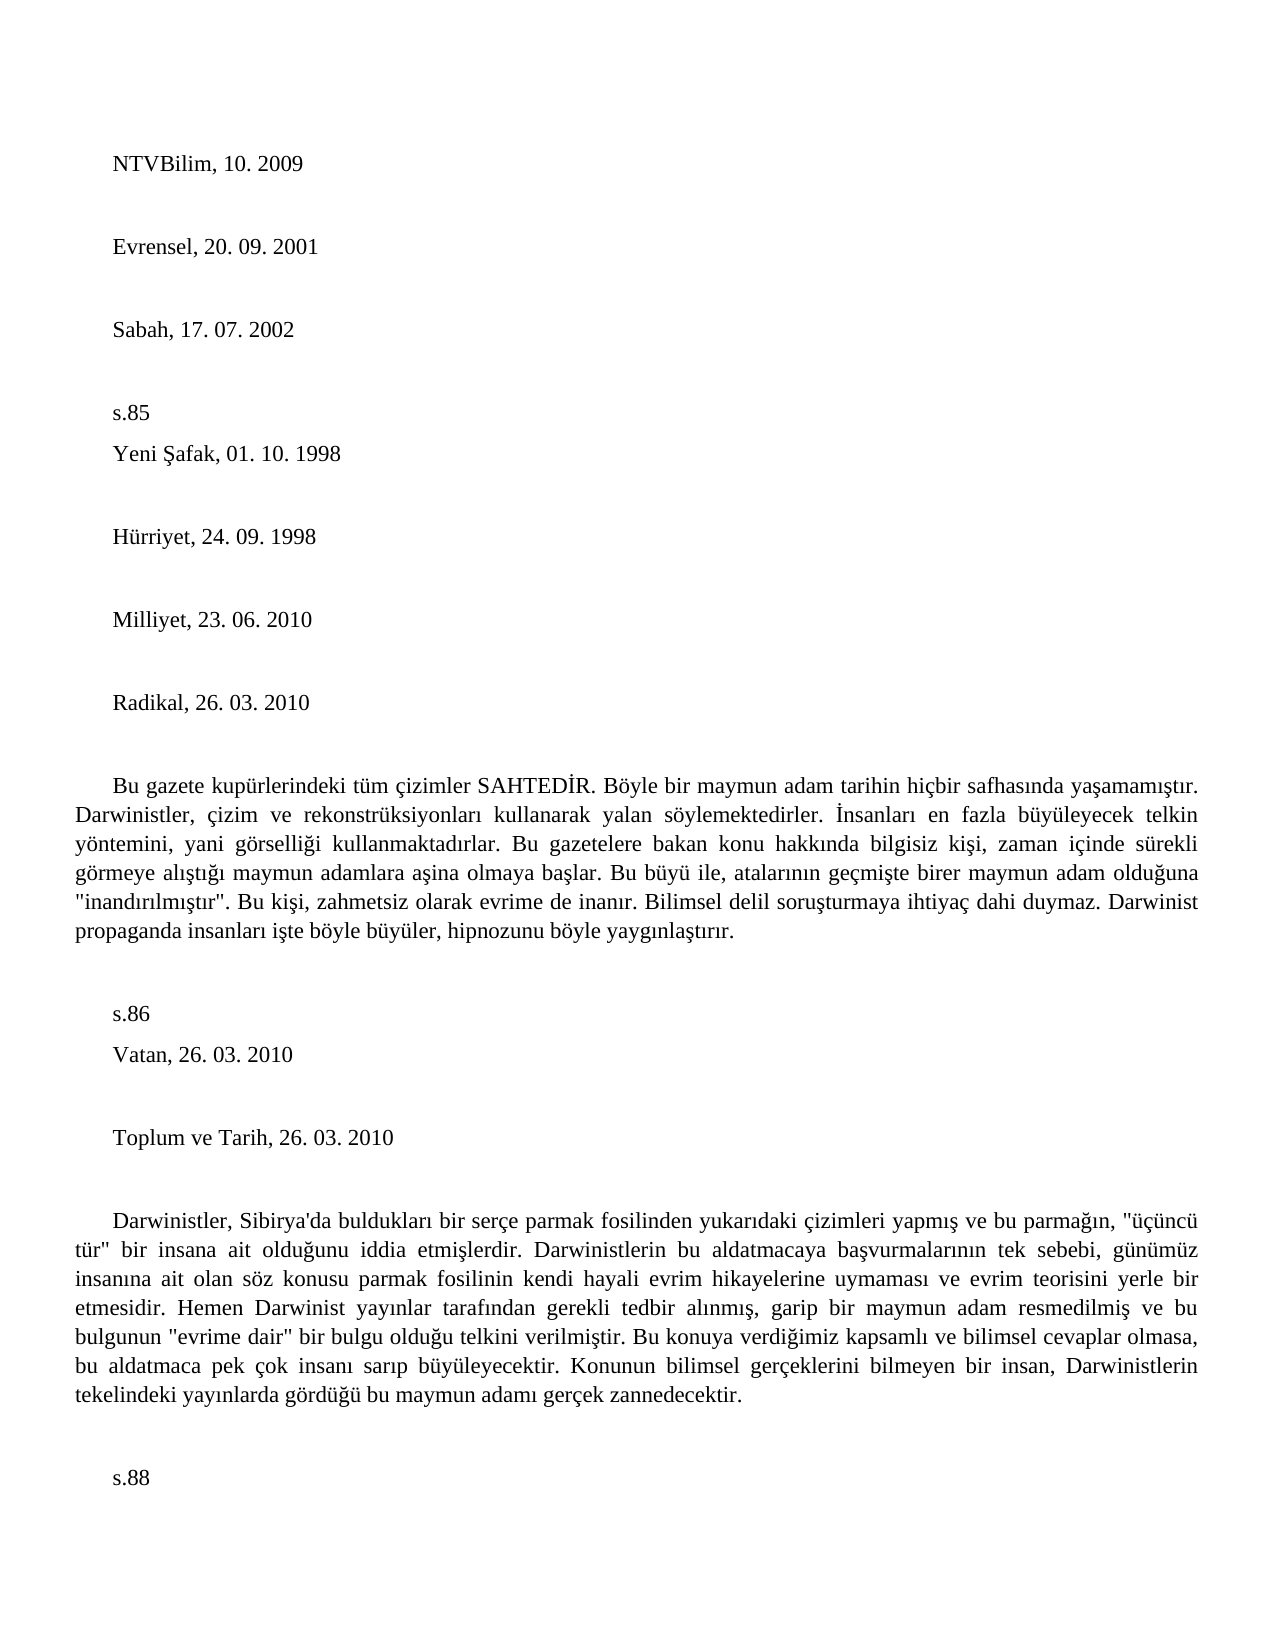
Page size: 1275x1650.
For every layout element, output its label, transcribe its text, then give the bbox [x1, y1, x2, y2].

text s.88 [75, 1463, 1200, 1490]
text Yeni Şafak, 01. 10. 1998 [75, 440, 1200, 467]
text Sabah, 17. 07. 2002 [75, 316, 1200, 342]
text Bu gazete kupürlerindeki tüm çizimler SAHTEDİR. Böyle bir maymun adam tarihin hiçbir safhasında yaşamamıştır. Darwinistler, çizim ve rekonstrüksiyonları kullanarak yalan söylemektedirler. İnsanları en fazla büyüleyecek telkin yöntemini, yani görselliği kullanmaktadırlar. Bu gazetelere bakan konu hakkında bilgisiz kişi, zaman içinde sürekli görmeye alıştığı maymun adamlara aşina olmaya başlar. Bu büyü ile, atalarının geçmişte birer maymun adam olduğuna "inandırılmıştır". Bu kişi, zahmetsiz olarak evrime de inanır. Bilimsel delil soruşturmaya ihtiyaç dahi duymaz. Darwinist propaganda insanları işte böyle büyüler, hipnozunu böyle yaygınlaştırır. [75, 772, 1200, 943]
text Darwinistler, Sibirya'da buldukları bir serçe parmak fosilinden yukarıdaki çizimleri yapmış ve bu parmağın, "üçüncü tür" bir insana ait olduğunu iddia etmişlerdir. Darwinistlerin bu aldatmacaya başvurmalarının tek sebebi, günümüz insanına ait olan söz konusu parmak fosilinin kendi hayali evrim hikayelerine uymaması ve evrim teorisini yerle bir etmesidir. Hemen Darwinist yayınlar tarafından gerekli tedbir alınmış, garip bir maymun adam resmedilmiş ve bu bulgunun "evrime dair" bir bulgu olduğu telkini verilmiştir. Bu konuya verdiğimiz kapsamlı ve bilimsel cevaplar olmasa, bu aldatmaca pek çok insanı sarıp büyüleyecektir. Konunun bilimsel gerçeklerini bilmeyen bir insan, Darwinistlerin tekelindeki yayınlarda gördüğü bu maymun adamı gerçek zannedecektir. [75, 1207, 1200, 1407]
text s.85 [75, 399, 1200, 425]
text Evrensel, 20. 09. 2001 [75, 233, 1200, 259]
text Hürriyet, 24. 09. 1998 [75, 523, 1200, 549]
text Radikal, 26. 03. 2010 [75, 689, 1200, 715]
text s.86 [75, 999, 1200, 1026]
text Toplum ve Tarih, 26. 03. 2010 [75, 1124, 1200, 1150]
text Milliyet, 23. 06. 2010 [75, 606, 1200, 632]
text NTVBilim, 10. 2009 [75, 150, 1200, 176]
text Vatan, 26. 03. 2010 [75, 1041, 1200, 1067]
